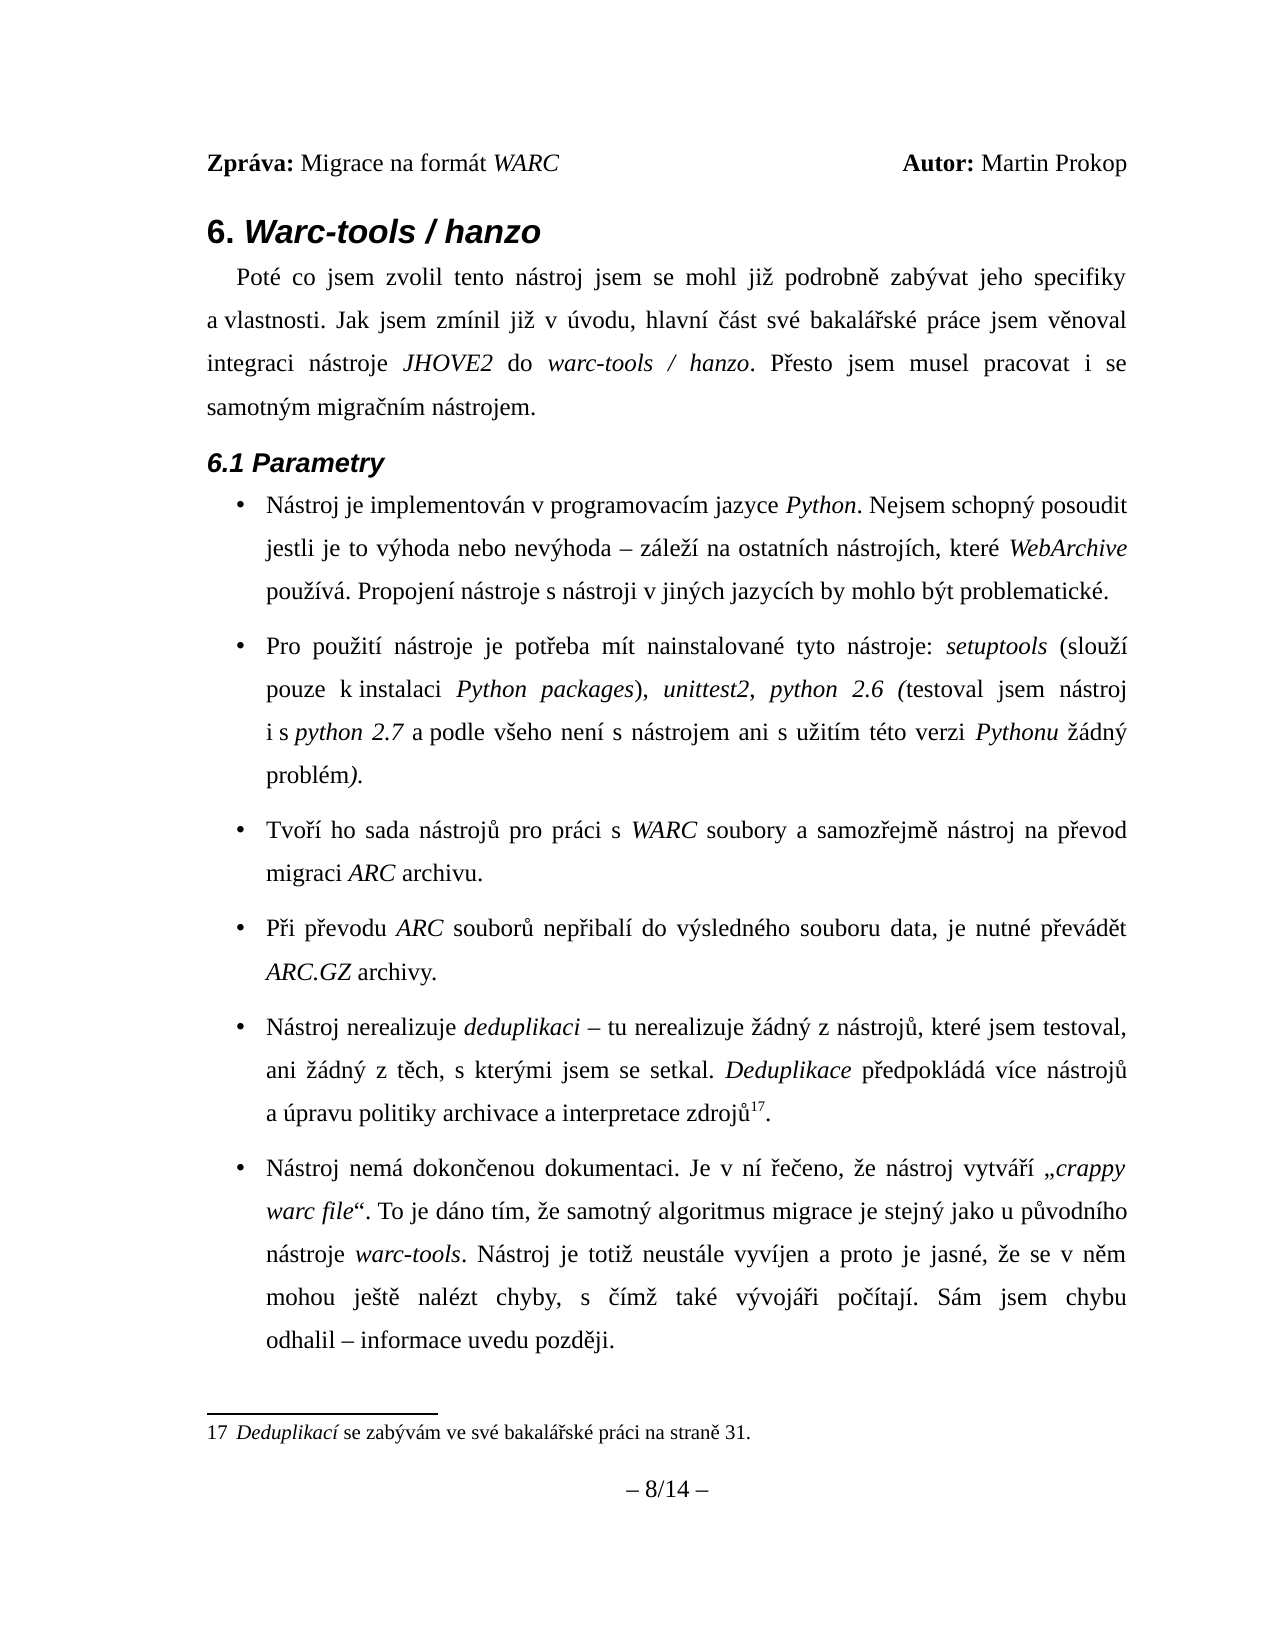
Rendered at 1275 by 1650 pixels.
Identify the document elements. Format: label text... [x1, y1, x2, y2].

list Tvoří ho sada nástrojů pro práci s WARC soubory a samozřejmě nástroj na převod migraci ARC archivu. [236, 815, 1127, 887]
list Deduplikací se zabývám ve své bakalářské práci na straně 31. [207, 1420, 1127, 1444]
text Poté co jsem zvolil tento nástroj jsem se mohl již podrobně zabývat jeho specifiky a vlastnosti. Jak jsem zmínil již v úvodu, hlavní část své bakalářské práce jsem věnoval integraci nástroje JHOVE2 do warc-tools / hanzo. Přesto jsem musel pracovat i se samotným migračním nástrojem. [207, 262, 1127, 420]
subtitle 6.1 Parametry [207, 447, 1127, 478]
list Nástroj nerealizuje deduplikaci – tu nerealizuje žádný z nástrojů, které jsem testoval, ani žádný z těch, s kterými jsem se setkal. Deduplikace předpokládá více nástrojů a úpravu politiky archivace a interpretace zdrojů. [236, 1012, 1127, 1127]
list Nástroj je implementován v programovacím jazyce Python. Nejsem schopný posoudit jestli je to výhoda nebo nevýhoda – záleží na ostatních nástrojích, které WebArchive používá. Propojení nástroje s nástroji v jiných jazycích by mohlo být problematické. [236, 490, 1127, 605]
list Nástroj nemá dokončenou dokumentaci. Je v ní řečeno, že nástroj vytváří „crappy warc file“. To je dáno tím, že samotný algoritmus migrace je stejný jako u původního nástroje warc-tools. Nástroj je totiž neustále vyvíjen a proto je jasné, že se v něm mohou ještě nalézt chyby, s čímž také vývojáři počítají. Sám jsem chybu odhalil – informace uvedu později. [236, 1153, 1127, 1354]
list Při převodu ARC souborů nepřibalí do výsledného souboru data, je nutné převádět ARC.GZ archivy. [236, 913, 1127, 985]
subtitle 6. Warc-tools / hanzo [207, 212, 1127, 250]
list Pro použití nástroje je potřeba mít nainstalované tyto nástroje: setuptools (slouží pouze k instalaci Python packages), unittest2, python 2.6 (testoval jsem nástroj i s python 2.7 a podle všeho není s nástrojem ani s užitím této verzi Pythonu žádný problém). [236, 631, 1127, 789]
